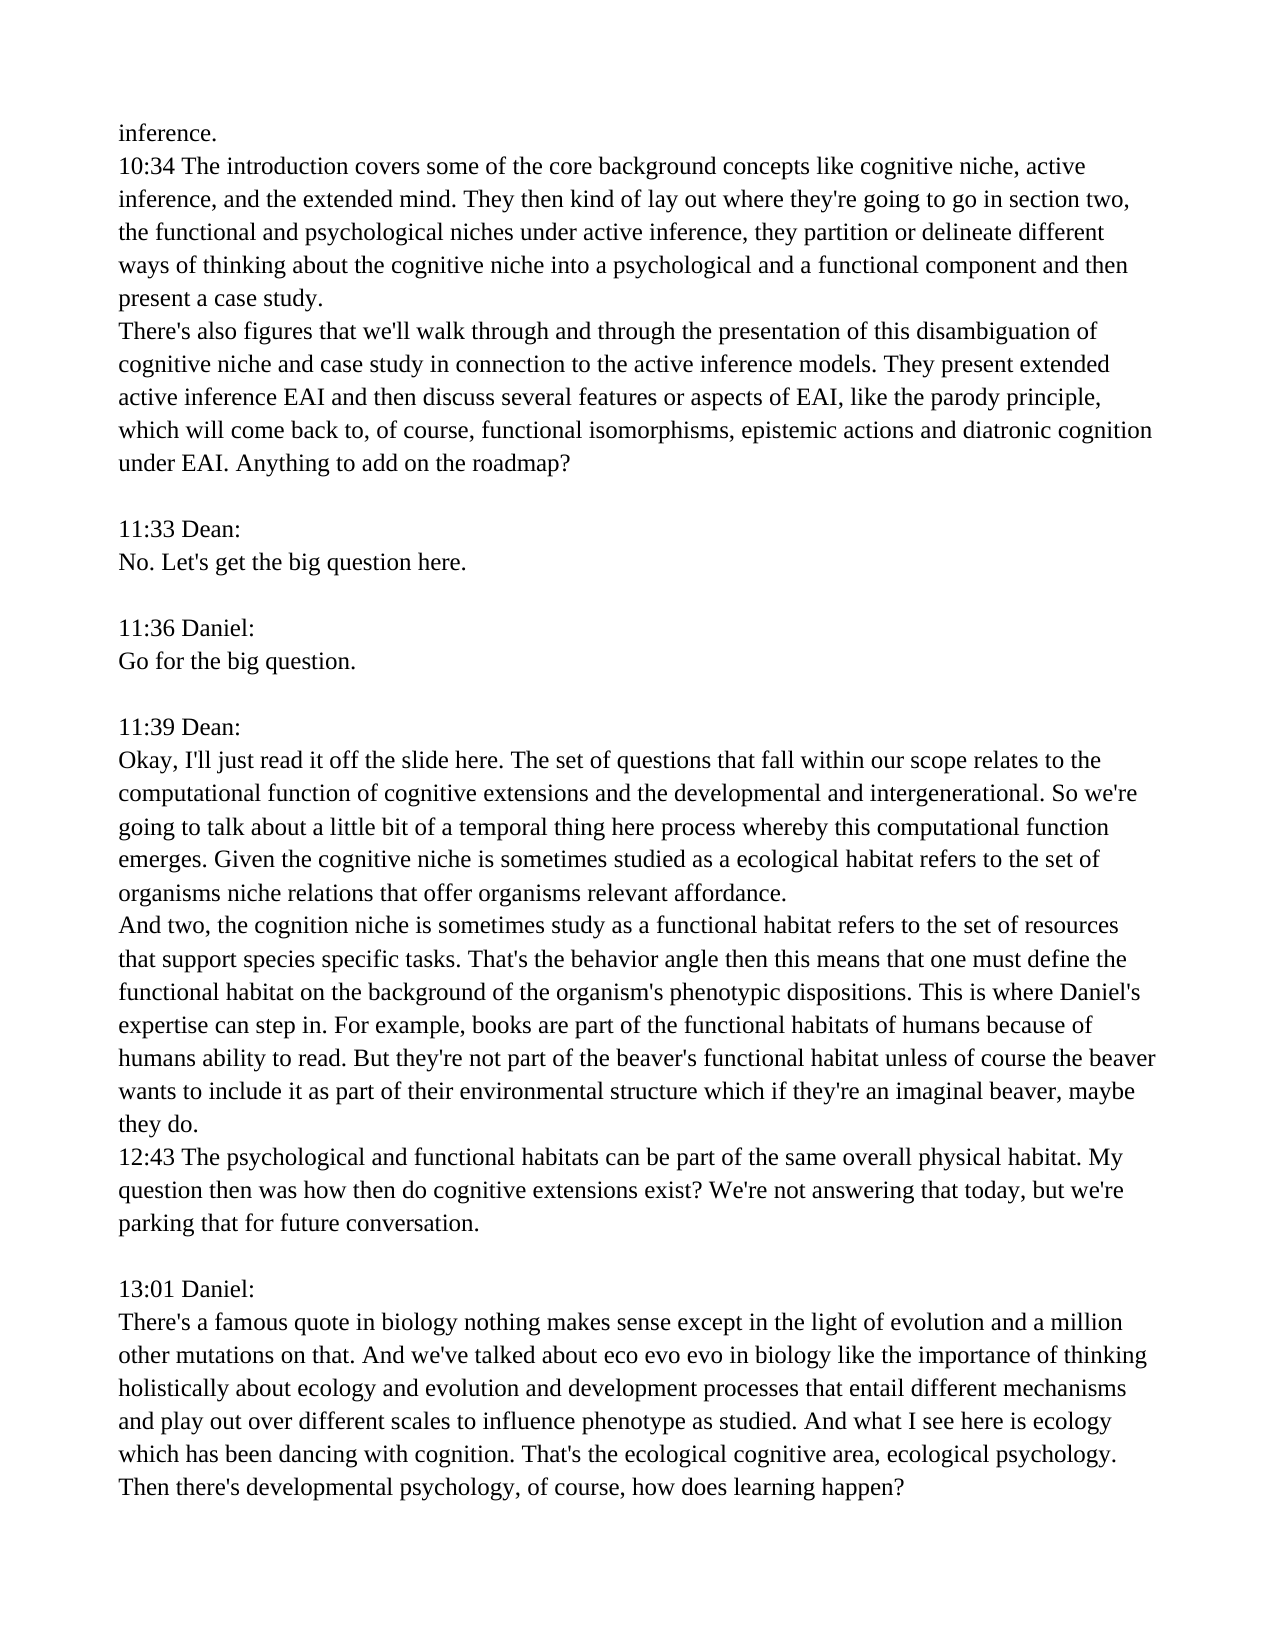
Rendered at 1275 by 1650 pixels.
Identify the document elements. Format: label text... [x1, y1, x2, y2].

text 11:36 Daniel: [118, 613, 1157, 642]
text There's a famous quote in biology nothing makes sense except in the light of evolution and a million other mutations on that. And we've talked about eco evo evo in biology like the importance of thinking holistically about ecology and evolution and development processes that entail different mechanisms and play out over different scales to influence phenotype as studied. And what I see here is ecology which has been dancing with cognition. That's the ecological cognitive area, ecological psychology. Then there's developmental psychology, of course, how does learning happen? [118, 1307, 1157, 1501]
text inference. [118, 118, 1157, 147]
text Go for the big question. [118, 646, 1157, 675]
text No. Let's get the big question here. [118, 547, 1157, 576]
text 13:01 Daniel: [118, 1274, 1157, 1303]
text 11:33 Dean: [118, 514, 1157, 543]
text 10:34 The introduction covers some of the core background concepts like cognitive niche, active inference, and the extended mind. They then kind of lay out where they're going to go in section two, the functional and psychological niches under active inference, they partition or delineate different ways of thinking about the cognitive niche into a psychological and a functional component and then present a case study. [118, 151, 1157, 312]
text 12:43 The psychological and functional habitats can be part of the same overall physical habitat. My question then was how then do cognitive extensions exist? We're not answering that today, but we're parking that for future conversation. [118, 1142, 1157, 1237]
text And two, the cognition niche is sometimes study as a functional habitat refers to the set of resources that support species specific tasks. That's the behavior angle then this means that one must define the functional habitat on the background of the organism's phenotypic dispositions. This is where Daniel's expertise can step in. For example, books are part of the functional habitats of humans because of humans ability to read. But they're not part of the beaver's functional habitat unless of course the beaver wants to include it as part of their environmental structure which if they're an imaginal beaver, maybe they do. [118, 911, 1157, 1137]
text There's also figures that we'll walk through and through the presentation of this disambiguation of cognitive niche and case study in connection to the active inference models. They present extended active inference EAI and then discuss several features or aspects of EAI, like the parody principle, which will come back to, of course, functional isomorphisms, epistemic actions and diatronic cognition under EAI. Anything to add on the roadmap? [118, 316, 1157, 477]
text 11:39 Dean: [118, 712, 1157, 741]
text Okay, I'll just read it off the slide here. The set of questions that fall within our scope relates to the computational function of cognitive extensions and the developmental and intergenerational. So we're going to talk about a little bit of a temporal thing here process whereby this computational function emerges. Given the cognitive niche is sometimes studied as a ecological habitat refers to the set of organisms niche relations that offer organisms relevant affordance. [118, 746, 1157, 906]
